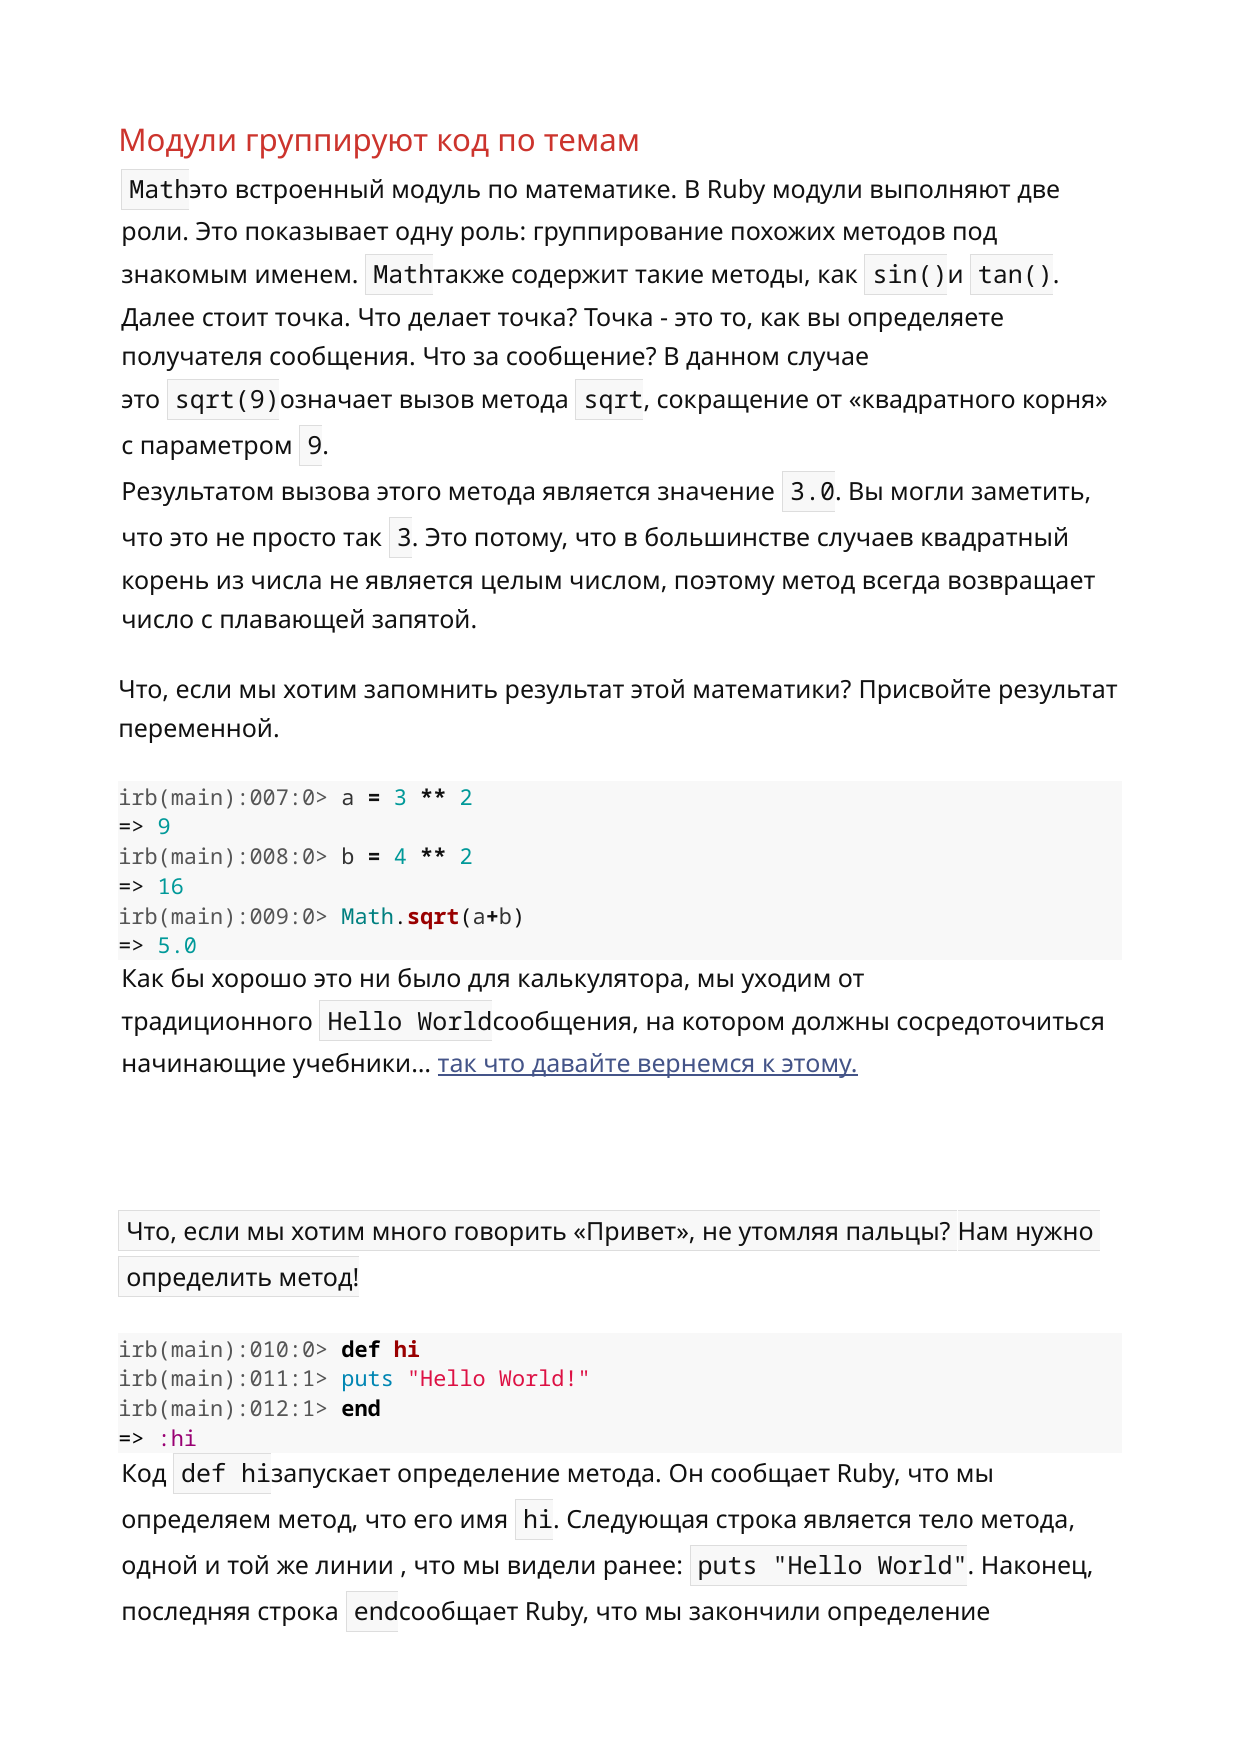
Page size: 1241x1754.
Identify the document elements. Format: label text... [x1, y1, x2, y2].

text => 9 [118, 811, 1122, 841]
text => 5.0 [118, 930, 1122, 960]
text => :hi [118, 1423, 1122, 1453]
text irb(main):009:0> Math.sqrt(a+b) [118, 901, 1122, 930]
subtitle Модули группируют код по темам [118, 118, 1122, 161]
text Результатом вызова этого метода является значение 3.0. Вы могли заметить, что это не просто так 3. Это потому, что в большинстве случаев квадратный корень из числа не является целым числом, поэтому метод всегда возвращает число с плавающей запятой. [121, 471, 1119, 636]
text Что, если мы хотим много говорить «Привет», не утомляя пальцы? Нам нужно определить метод! [118, 1210, 1122, 1296]
text => 16 [118, 871, 1122, 901]
text irb(main):011:1> puts "Hello World!" [118, 1363, 1122, 1393]
text Как бы хорошо это ни было для калькулятора, мы уходим от традиционного Hello Worldсообщения, на котором должны сосредоточиться начинающие учебники… так что давайте вернемся к этому. [121, 960, 1119, 1079]
text irb(main):008:0> b = 4 ** 2 [118, 841, 1122, 871]
text Mathэто встроенный модуль по математике. В Ruby модули выполняют две роли. Это показывает одну роль: группирование похожих методов под знакомым именем. Mathтакже содержит такие методы, как sin()и tan(). [121, 168, 1119, 294]
text Далее стоит точка. Что делает точка? Точка - это то, как вы определяете получателя сообщения. Что за сообщение? В данном случае это sqrt(9)означает вызов метода sqrt, сокращение от «квадратного корня» с параметром 9. [121, 300, 1119, 465]
text irb(main):010:0> def hi [118, 1333, 1122, 1363]
text irb(main):012:1> end [118, 1393, 1122, 1423]
text Код def hiзапускает определение метода. Он сообщает Ruby, что мы определяем метод, что его имя hi. Следующая строка является тело метода, одной и той же линии , что мы видели ранее: puts "Hello World". Наконец, последняя строка endсообщает Ruby, что мы закончили определение [121, 1453, 1119, 1631]
text Что, если мы хотим запомнить результат этой математики? Присвойте результат переменной. [118, 672, 1122, 745]
text irb(main):007:0> a = 3 ** 2 [118, 781, 1122, 811]
